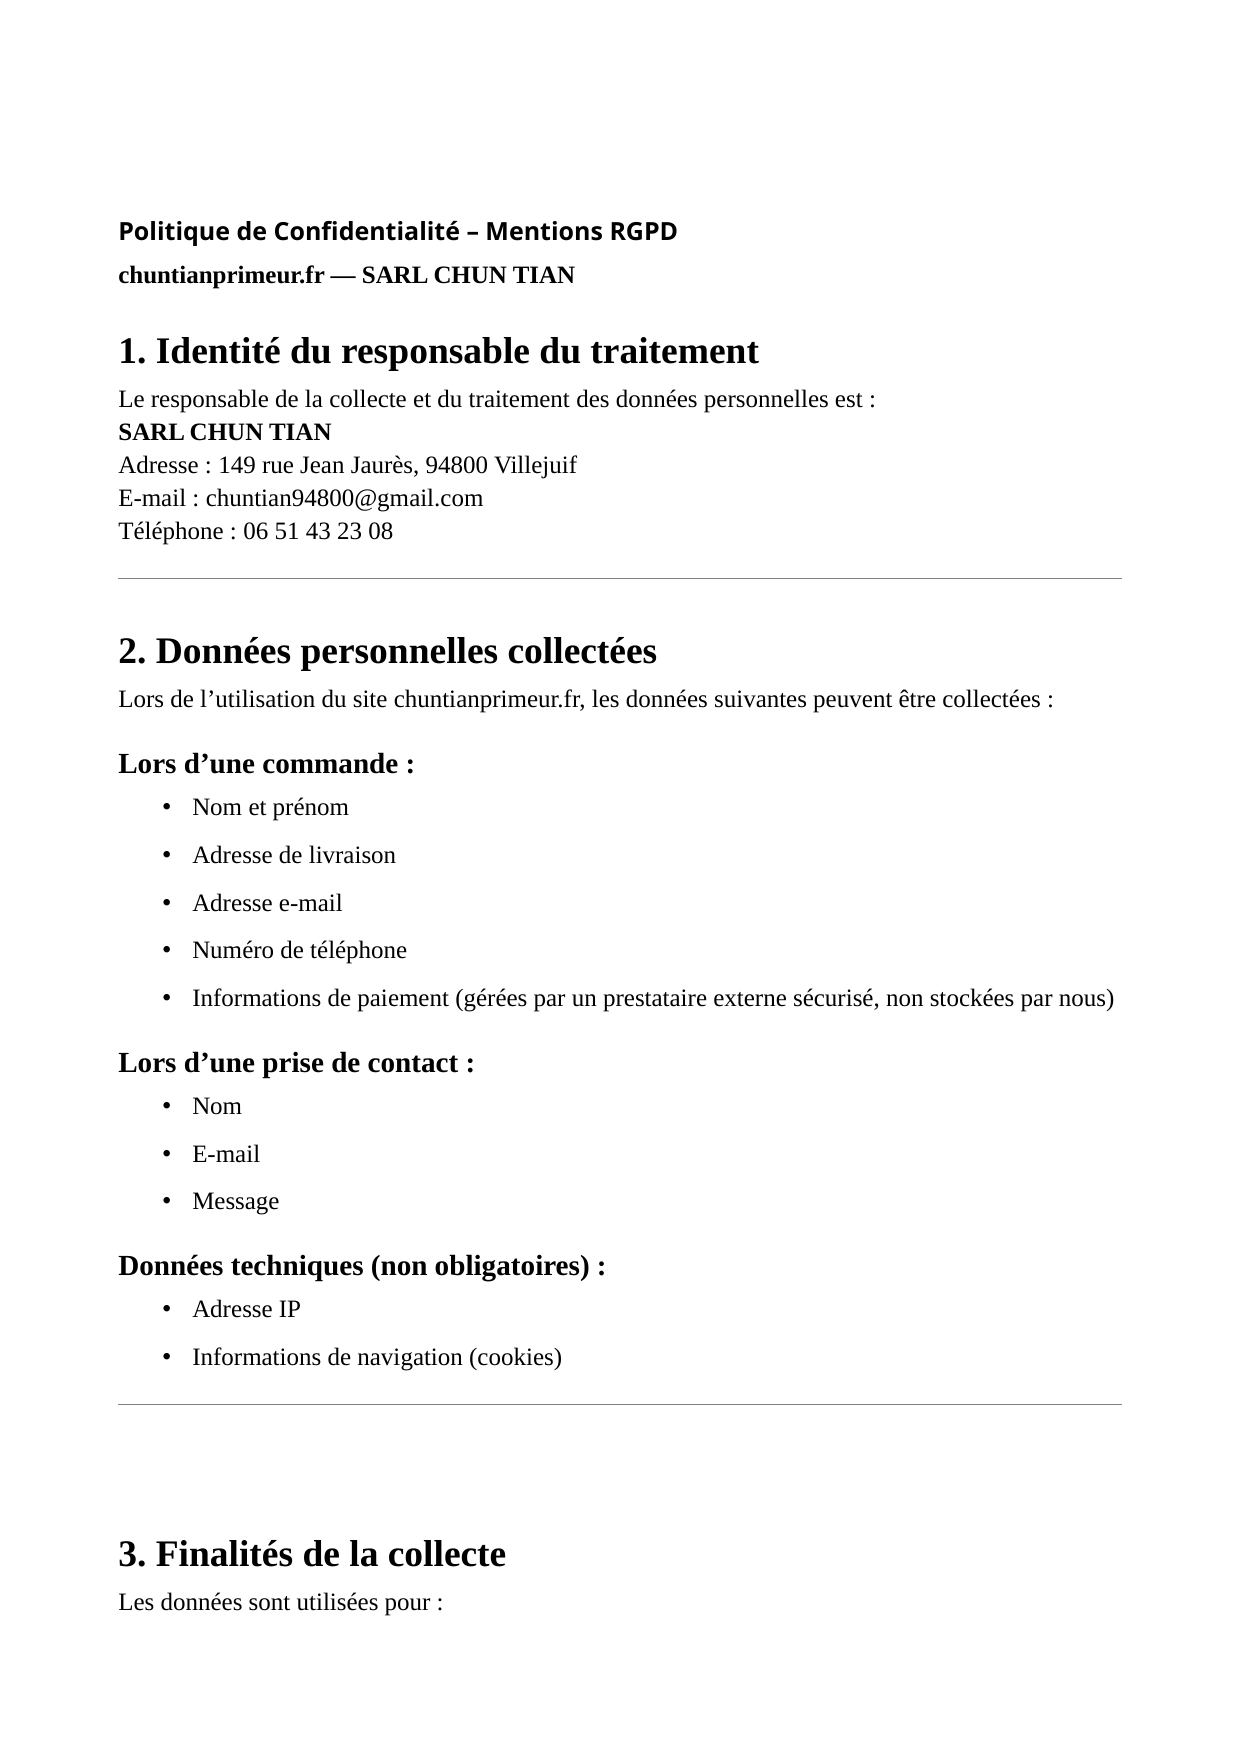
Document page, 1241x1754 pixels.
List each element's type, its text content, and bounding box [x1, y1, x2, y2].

text Lors de l’utilisation du site chuntianprimeur.fr, les données suivantes peuvent être collectées : [118, 684, 1122, 713]
subtitle 2. Données personnelles collectées [118, 628, 1122, 672]
list Adresse de livraison [162, 840, 1122, 869]
list Adresse e-mail [162, 888, 1122, 916]
text Les données sont utilisées pour : [118, 1587, 1122, 1616]
subtitle Politique de Confidentialité – Mentions RGPD [118, 213, 1122, 247]
subtitle 3. Finalités de la collecte [118, 1531, 1122, 1574]
text chuntianprimeur.fr — SARL CHUN TIAN [118, 260, 1122, 288]
list Nom et prénom [162, 792, 1122, 821]
list Numéro de téléphone [162, 935, 1122, 964]
list Message [162, 1186, 1122, 1215]
list Informations de navigation (cookies) [162, 1342, 1122, 1371]
subtitle Lors d’une prise de contact : [118, 1045, 1122, 1078]
subtitle 1. Identité du responsable du traitement [118, 328, 1122, 371]
subtitle Lors d’une commande : [118, 746, 1122, 780]
text Le responsable de la collecte et du traitement des données personnelles est : SARL CHUN TIAN Adresse : 149 rue Jean Jaurès, 94800 Villejuif E-mail : chuntian94800@gmail.com Téléphone : 06 51 43 23 08 [118, 384, 1122, 544]
list Nom [162, 1091, 1122, 1120]
list Informations de paiement (gérées par un prestataire externe sécurisé, non stockées par nous) [162, 983, 1122, 1012]
list Adresse IP [162, 1294, 1122, 1323]
list E-mail [162, 1139, 1122, 1167]
subtitle Données techniques (non obligatoires) : [118, 1248, 1122, 1282]
